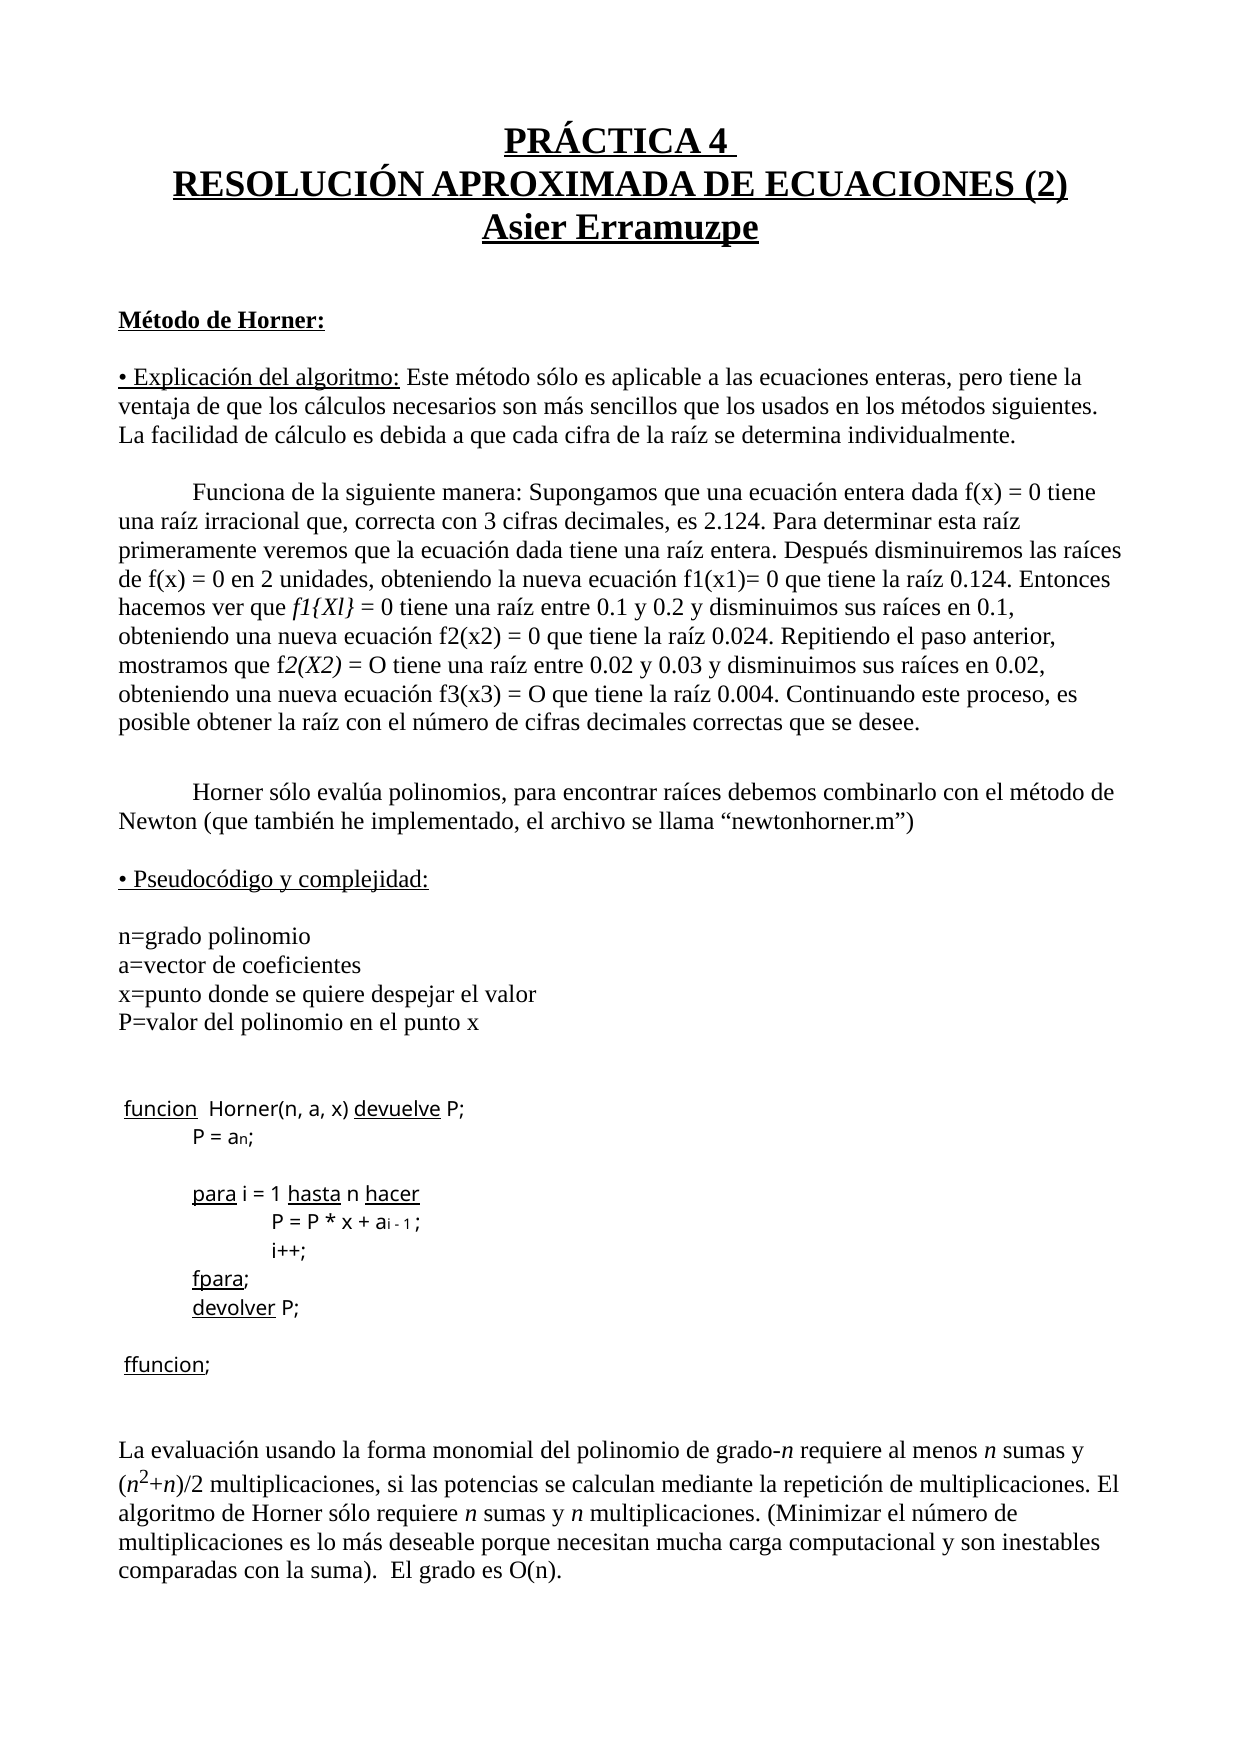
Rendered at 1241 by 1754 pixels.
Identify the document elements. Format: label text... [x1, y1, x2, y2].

text P = P * x + ai - 1 ; [118, 1207, 1122, 1236]
text ffuncion; [118, 1350, 1122, 1378]
text Horner sólo evalúa polinomios, para encontrar raíces debemos combinarlo con el método de Newton (que también he implementado, el archivo se llama “newtonhorner.m”) [118, 777, 1122, 835]
text P=valor del polinomio en el punto x [118, 1007, 1122, 1036]
text para i = 1 hasta n hacer [118, 1179, 1122, 1207]
text devolver P; [118, 1293, 1122, 1321]
text Funciona de la siguiente manera: Supongamos que una ecuación entera dada f(x) = 0 tiene una raíz irracional que, correcta con 3 cifras decimales, es 2.124. Para determinar esta raíz primeramente veremos que la ecuación dada tiene una raíz entera. Después disminuiremos las raíces de f(x) = 0 en 2 unidades, obteniendo la nueva ecuación f1(x1)= 0 que tiene la raíz 0.124. Entonces hacemos ver que f1{Xl} = 0 tiene una raíz entre 0.1 y 0.2 y disminuimos sus raíces en 0.1, obteniendo una nueva ecuación f2(x2) = 0 que tiene la raíz 0.024. Repitiendo el paso anterior, mostramos que f2(X2) = O tiene una raíz entre 0.02 y 0.03 y disminuimos sus raíces en 0.02, obteniendo una nueva ecuación f3(x3) = O que tiene la raíz 0.004. Continuando este proceso, es posible obtener la raíz con el número de cifras decimales correctas que se desee. [118, 477, 1122, 736]
text Asier Erramuzpe [118, 204, 1122, 247]
text n=grado polinomio [118, 921, 1122, 950]
text • Explicación del algoritmo: Este método sólo es aplicable a las ecuaciones enteras, pero tiene la ventaja de que los cálculos necesarios son más sencillos que los usados en los métodos siguientes. La facilidad de cálculo es debida a que cada cifra de la raíz se determina individualmente. [118, 362, 1122, 449]
text fpara; [118, 1264, 1122, 1293]
text Método de Horner: [118, 305, 1122, 334]
text a=vector de coeficientes [118, 950, 1122, 979]
text • Pseudocódigo y complejidad: [118, 864, 1122, 892]
text P = an; [118, 1122, 1122, 1151]
text PRÁCTICA 4 [118, 118, 1122, 161]
text i++; [118, 1236, 1122, 1264]
text x=punto donde se quiere despejar el valor [118, 979, 1122, 1007]
text funcion Horner(n, a, x) devuelve P; [118, 1094, 1122, 1122]
text RESOLUCIÓN APROXIMADA DE ECUACIONES (2) [118, 161, 1122, 204]
text La evaluación usando la forma monomial del polinomio de grado-n requiere al menos n sumas y (n2+n)/2 multiplicaciones, si las potencias se calculan mediante la repetición de multiplicaciones. El algoritmo de Horner sólo requiere n sumas y n multiplicaciones. (Minimizar el número de multiplicaciones es lo más deseable porque necesitan mucha carga computacional y son inestables comparadas con la suma). El grado es O(n). [118, 1436, 1122, 1584]
